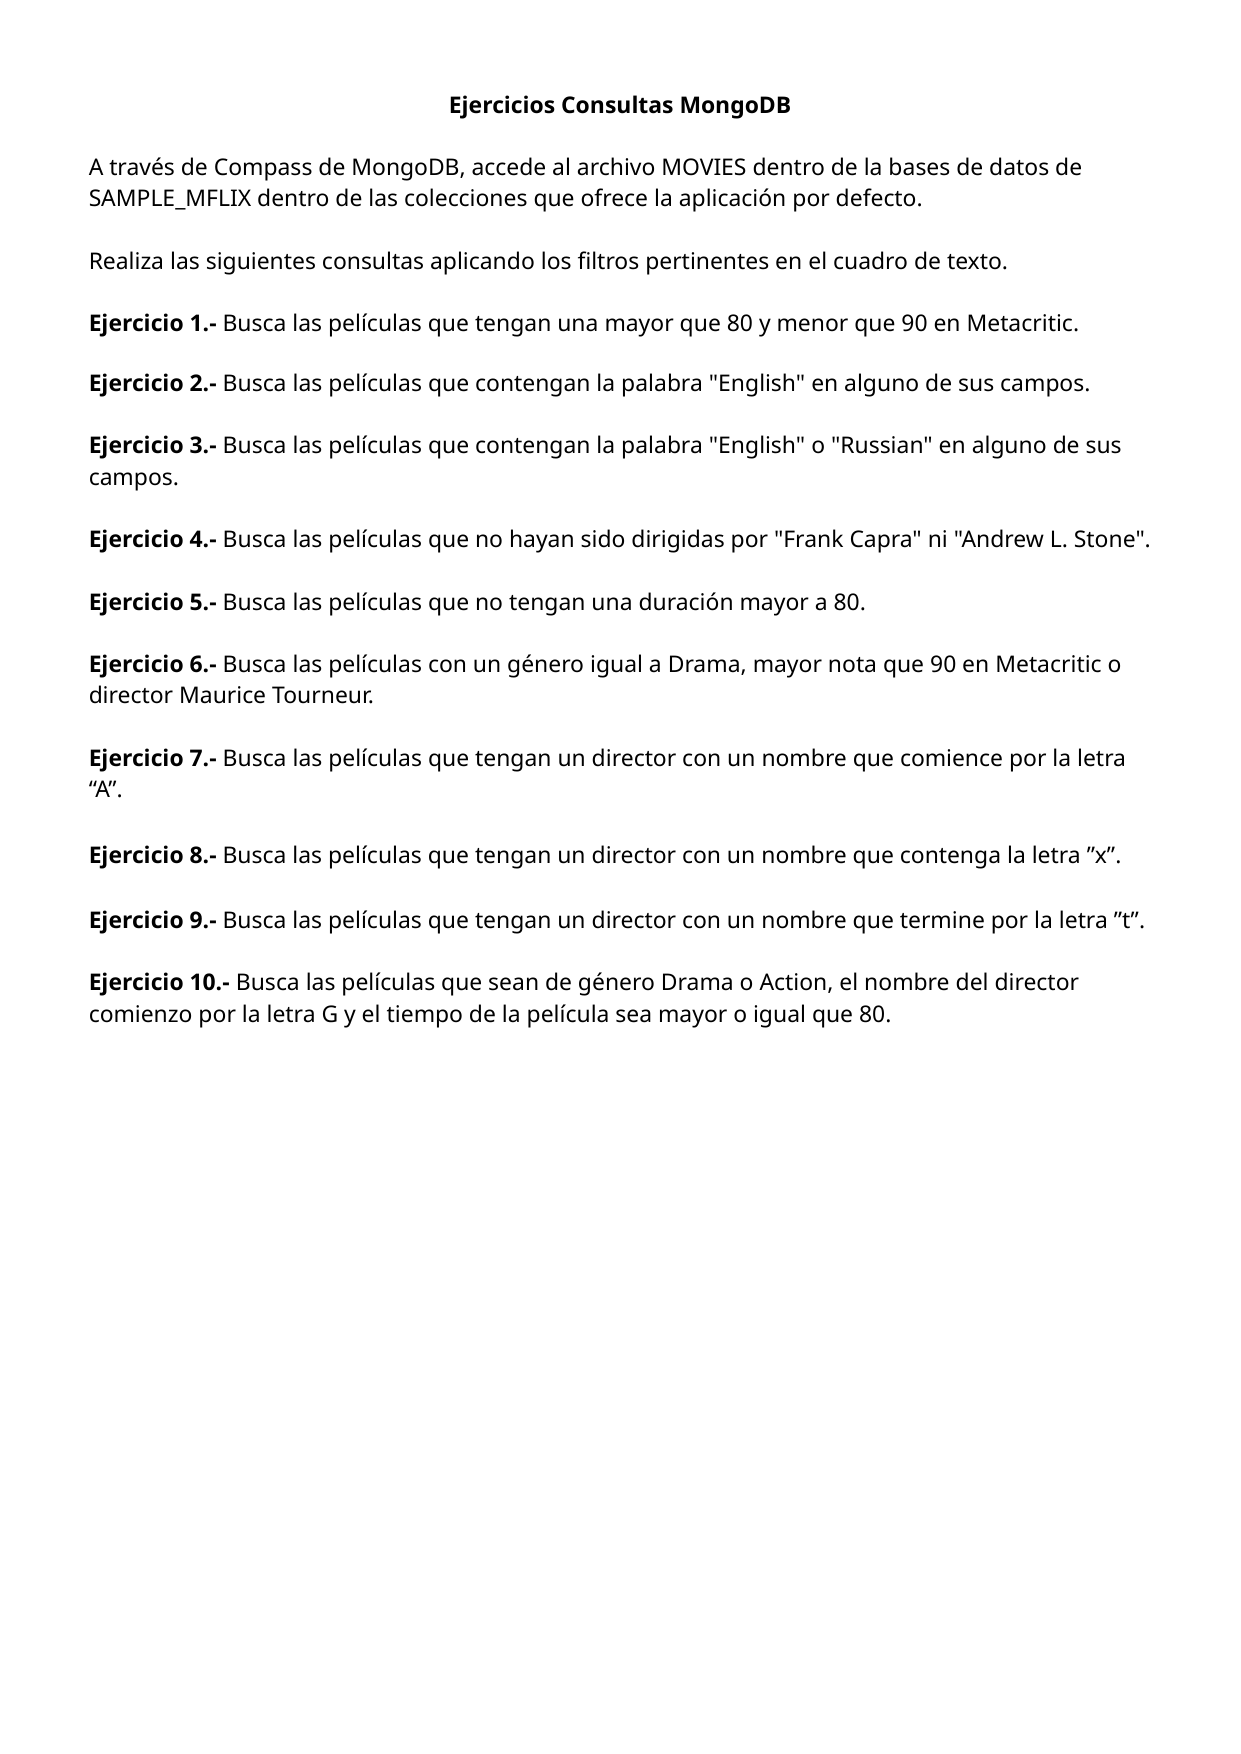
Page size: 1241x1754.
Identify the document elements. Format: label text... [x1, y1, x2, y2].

text Ejercicio 6.- Busca las películas con un género igual a Drama, mayor nota que 90 en Metacritic o director Maurice Tourneur. [88, 648, 1152, 711]
text Ejercicio 8.- Busca las películas que tengan un director con un nombre que contenga la letra ”x”. [88, 838, 1152, 870]
text Ejercicio 10.- Busca las películas que sean de género Drama o Action, el nombre del director comienzo por la letra G y el tiempo de la película sea mayor o igual que 80. [88, 966, 1152, 1029]
text Ejercicio 9.- Busca las películas que tengan un director con un nombre que termine por la letra ”t”. [88, 904, 1152, 935]
text Ejercicio 1.- Busca las películas que tengan una mayor que 80 y menor que 90 en Metacritic. [88, 307, 1152, 338]
text Ejercicio 3.- Busca las películas que contengan la palabra "English" o "Russian" en alguno de sus campos. [88, 429, 1152, 492]
text Ejercicios Consultas MongoDB [88, 88, 1152, 120]
text Ejercicio 2.- Busca las películas que contengan la palabra "English" en alguno de sus campos. [88, 367, 1152, 398]
text Ejercicio 7.- Busca las películas que tengan un director con un nombre que comience por la letra “A”. [88, 742, 1152, 804]
text Ejercicio 4.- Busca las películas que no hayan sido dirigidas por "Frank Capra" ni "Andrew L. Stone". [88, 523, 1152, 554]
text A través de Compass de MongoDB, accede al archivo MOVIES dentro de la bases de datos de SAMPLE_MFLIX dentro de las colecciones que ofrece la aplicación por defecto. [88, 151, 1152, 213]
text Ejercicio 5.- Busca las películas que no tengan una duración mayor a 80. [88, 586, 1152, 617]
text Realiza las siguientes consultas aplicando los filtros pertinentes en el cuadro de texto. [88, 245, 1152, 276]
